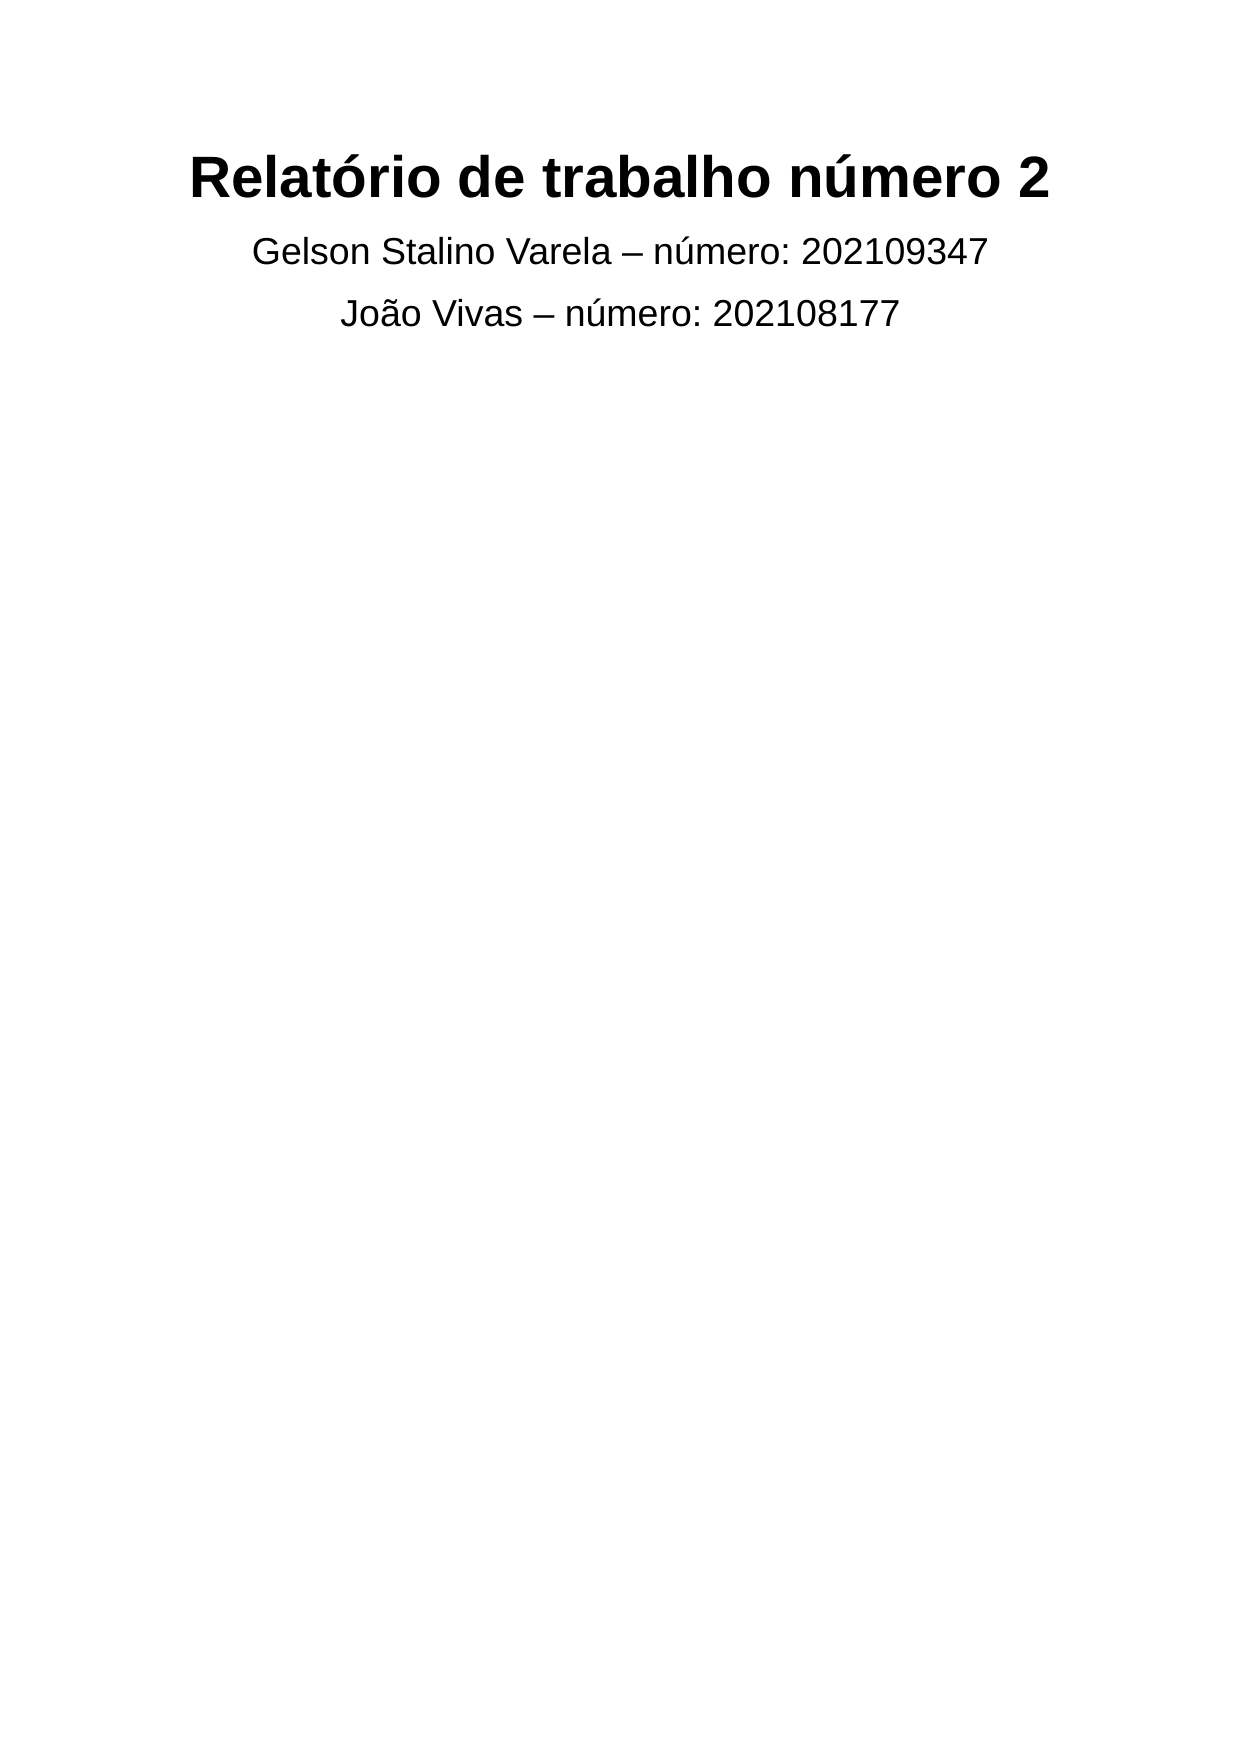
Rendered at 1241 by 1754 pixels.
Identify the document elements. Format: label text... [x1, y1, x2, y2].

subtitle Gelson Stalino Varela – número: 202109347 [118, 229, 1122, 272]
title Relatório de trabalho número 2 [118, 143, 1122, 210]
subtitle João Vivas – número: 202108177 [118, 291, 1122, 334]
